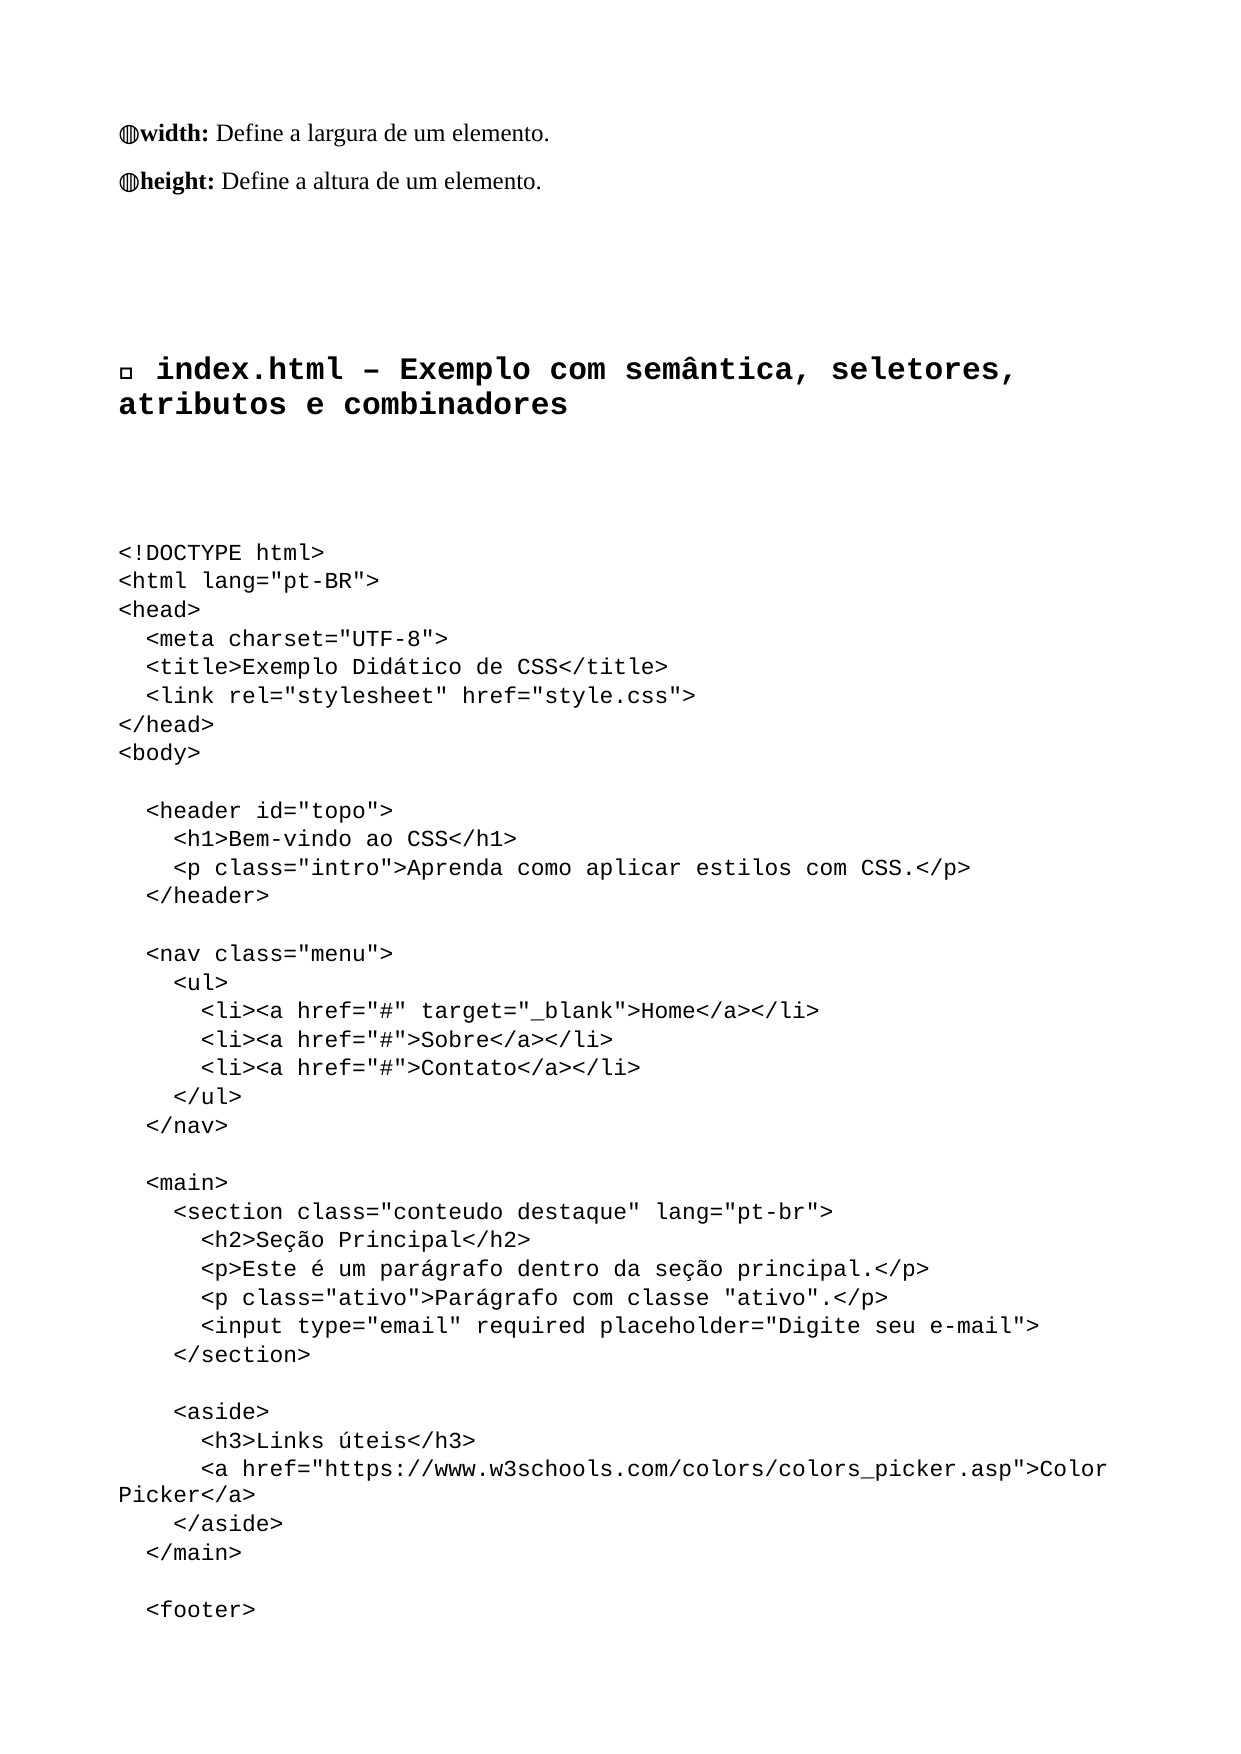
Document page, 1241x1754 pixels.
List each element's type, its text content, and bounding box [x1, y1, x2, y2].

text <input type="email" required placeholder="Digite seu e-mail"> [118, 1314, 1122, 1341]
text <aside> [118, 1401, 1122, 1426]
text <title>Exemplo Didático de CSS</title> [118, 656, 1122, 682]
text <p class="ativo">Parágrafo com classe "ativo".</p> [118, 1286, 1122, 1312]
text <!DOCTYPE html> [118, 541, 1122, 567]
text <li><a href="#">Contato</a></li> [118, 1057, 1122, 1083]
text 🧾 index.html – Exemplo com semântica, seletores, atributos e combinadores [118, 353, 1122, 424]
text <meta charset="UTF-8"> [118, 627, 1122, 653]
text ◍height: Define a altura de um elemento. [118, 166, 1122, 194]
text <head> [118, 598, 1122, 624]
text </aside> [118, 1512, 1122, 1538]
text </main> [118, 1541, 1122, 1567]
text <main> [118, 1171, 1122, 1197]
text <a href="https://www.w3schools.com/colors/colors_picker.asp">Color Picker</a> [118, 1458, 1122, 1510]
text <nav class="menu"> [118, 942, 1122, 968]
text <body> [118, 742, 1122, 768]
text <ul> [118, 971, 1122, 997]
text </ul> [118, 1085, 1122, 1111]
text <p>Este é um parágrafo dentro da seção principal.</p> [118, 1257, 1122, 1283]
text <h3>Links úteis</h3> [118, 1429, 1122, 1455]
text <li><a href="#" target="_blank">Home</a></li> [118, 999, 1122, 1025]
text <li><a href="#">Sobre</a></li> [118, 1028, 1122, 1054]
text <section class="conteudo destaque" lang="pt-br"> [118, 1200, 1122, 1226]
text <h1>Bem-vindo ao CSS</h1> [118, 828, 1122, 853]
text </section> [118, 1343, 1122, 1369]
text <html lang="pt-BR"> [118, 570, 1122, 596]
text </head> [118, 713, 1122, 739]
text <h2>Seção Principal</h2> [118, 1229, 1122, 1254]
text <p class="intro">Aprenda como aplicar estilos com CSS.</p> [118, 856, 1122, 882]
text <footer> [118, 1598, 1122, 1624]
text </nav> [118, 1114, 1122, 1140]
text </header> [118, 885, 1122, 911]
text ◍width: Define a largura de um elemento. [118, 118, 1122, 147]
text <header id="topo"> [118, 799, 1122, 825]
text <link rel="stylesheet" href="style.css"> [118, 684, 1122, 710]
